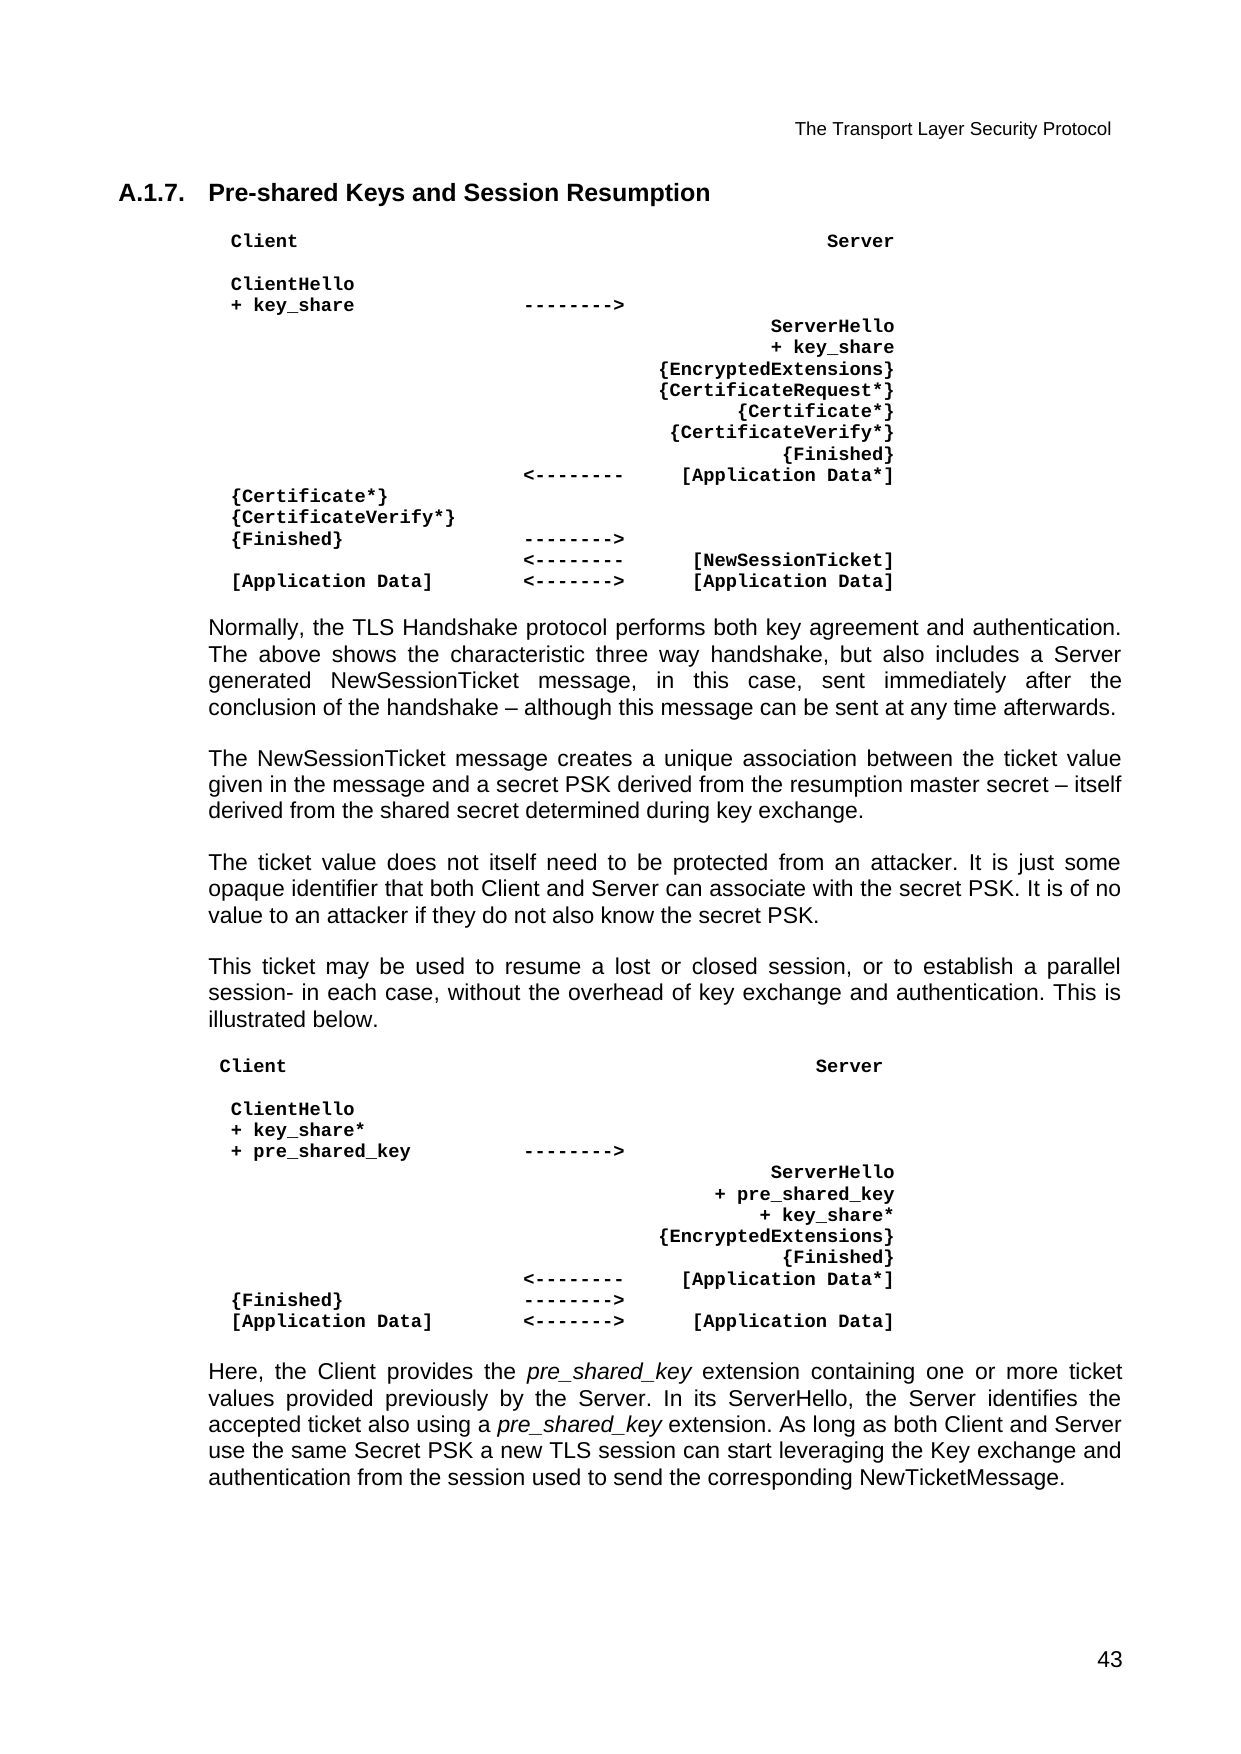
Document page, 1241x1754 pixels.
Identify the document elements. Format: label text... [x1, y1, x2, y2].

text + key_share --------> [118, 296, 1122, 317]
text Here, the Client provides the pre_shared_key extension containing one or more ticket values provided previously by the Server. In its ServerHello, the Server identifies the accepted ticket also using a pre_shared_key extension. As long as both Client and Server use the same Secret PSK a new TLS session can start leveraging the Key exchange and authentication from the session used to send the corresponding NewTicketMessage. [208, 1358, 1122, 1490]
text The ticket value does not itself need to be protected from an attacker. It is just some opaque identifier that both Client and Server can associate with the secret PSK. It is of no value to an attacker if they do not also know the secret PSK. [208, 849, 1122, 928]
subtitle Pre-shared Keys and Session Resumption [118, 178, 1122, 207]
text The NewSessionTicket message creates a unique association between the ticket value given in the message and a secret PSK derived from the resumption master secret – itself derived from the shared secret determined during key exchange. [208, 745, 1122, 824]
text Normally, the TLS Handshake protocol performs both key agreement and authentication. The above shows the characteristic three way handshake, but also includes a Server generated NewSessionTicket message, in this case, sent immediately after the conclusion of the handshake – although this message can be sent at any time afterwards. [208, 614, 1122, 720]
text <-------- [Application Data*] [118, 1269, 1122, 1291]
text {EncryptedExtensions} [118, 1227, 1122, 1248]
text This ticket may be used to resume a lost or closed session, or to establish a parallel session- in each case, without the overhead of key exchange and authentication. This is illustrated below. [208, 953, 1122, 1032]
text [Application Data] <-------> [Application Data] [118, 1312, 1122, 1333]
text + key_share* [118, 1206, 1122, 1227]
text ClientHello [118, 1099, 1122, 1121]
text {CertificateRequest*} [118, 381, 1122, 402]
text {Certificate*} [118, 402, 1122, 423]
text {Finished} --------> [118, 1291, 1122, 1312]
text Client Server [118, 232, 1122, 253]
text + key_share [118, 338, 1122, 359]
text + pre_shared_key --------> [118, 1142, 1122, 1163]
text {CertificateVerify*} [118, 423, 1122, 444]
text ServerHello [118, 1163, 1122, 1184]
text + key_share* [118, 1121, 1122, 1142]
text {Finished} --------> [118, 529, 1122, 551]
text [Application Data] <-------> [Application Data] [118, 572, 1122, 593]
text ServerHello [118, 317, 1122, 338]
text {Finished} [118, 444, 1122, 466]
text {EncryptedExtensions} [118, 359, 1122, 381]
text {Certificate*} [118, 487, 1122, 508]
text ClientHello [118, 274, 1122, 296]
text <-------- [NewSessionTicket] [118, 551, 1122, 572]
text Client Server [118, 1057, 1122, 1078]
text <-------- [Application Data*] [118, 466, 1122, 487]
text {CertificateVerify*} [118, 508, 1122, 529]
text {Finished} [118, 1248, 1122, 1269]
text + pre_shared_key [118, 1184, 1122, 1206]
